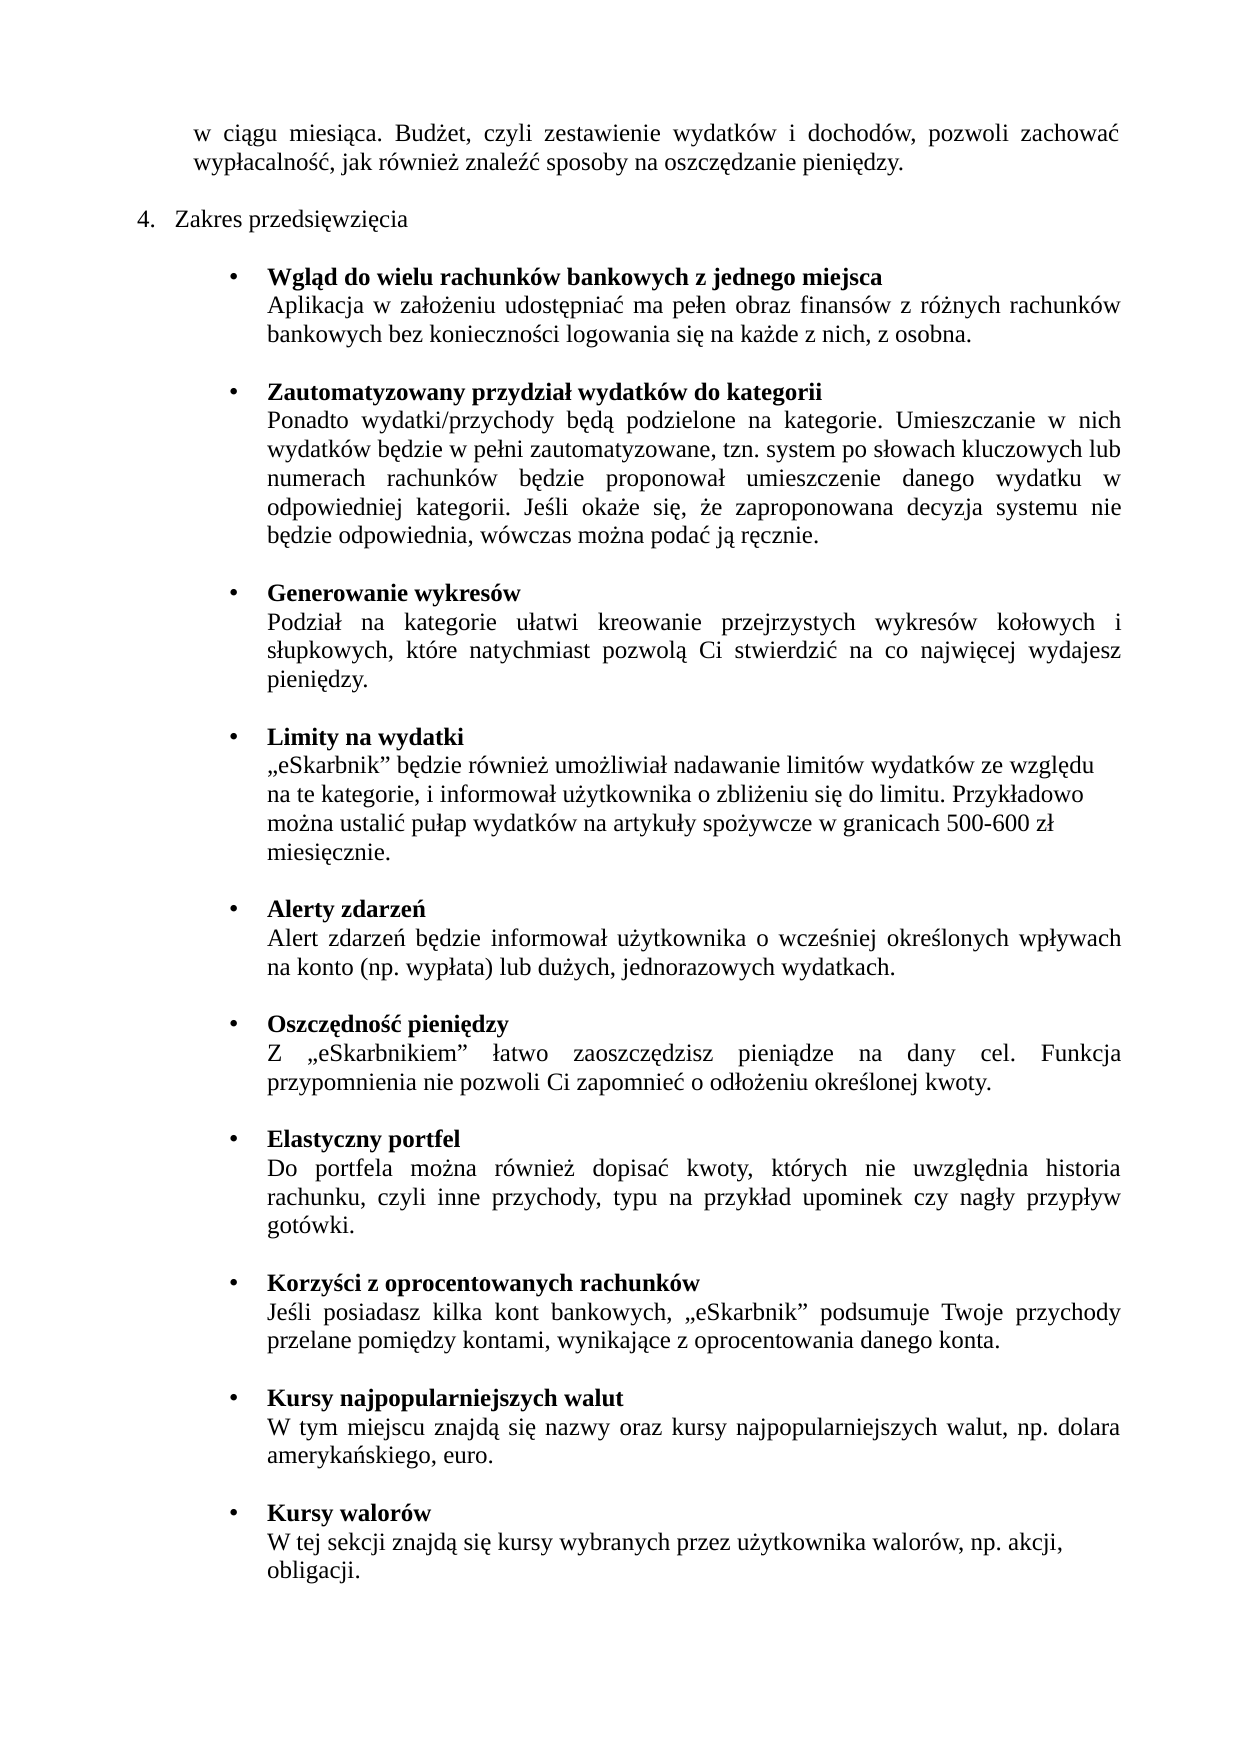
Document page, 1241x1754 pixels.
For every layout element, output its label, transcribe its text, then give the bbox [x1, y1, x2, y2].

list Wgląd do wielu rachunków bankowych z jednego miejsca [229, 262, 1122, 291]
list Ponadto wydatki/przychody będą podzielone na kategorie. Umieszczanie w nich wydatków będzie w pełni zautomatyzowane, tzn. system po słowach kluczowych lub numerach rachunków będzie proponował umieszczenie danego wydatku w odpowiedniej kategorii. Jeśli okaże się, że zaproponowana decyzja systemu nie będzie odpowiednia, wówczas można podać ją ręcznie. [229, 406, 1122, 549]
list Aplikacja w założeniu udostępniać ma pełen obraz finansów z różnych rachunków bankowych bez konieczności logowania się na każde z nich, z osobna. [229, 291, 1122, 348]
list Podział na kategorie ułatwi kreowanie przejrzystych wykresów kołowych i słupkowych, które natychmiast pozwolą Ci stwierdzić na co najwięcej wydajesz pieniędzy. [229, 607, 1122, 693]
text w ciągu miesiąca. Budżet, czyli zestawienie wydatków i dochodów, pozwoli zachować wypłacalność, jak również znaleźć sposoby na oszczędzanie pieniędzy. [193, 118, 1121, 176]
list Zakres przedsięwzięcia [137, 204, 1122, 233]
list Limity na wydatki [229, 722, 1122, 751]
list Kursy najpopularniejszych walut [229, 1383, 1122, 1412]
list Korzyści z oprocentowanych rachunków [229, 1268, 1122, 1297]
list Alert zdarzeń będzie informował użytkownika o wcześniej określonych wpływach na konto (np. wypłata) lub dużych, jednorazowych wydatkach. [229, 923, 1122, 981]
list Zautomatyzowany przydział wydatków do kategorii [229, 377, 1122, 406]
list Alerty zdarzeń [229, 894, 1122, 923]
list Kursy walorów [229, 1498, 1122, 1527]
list Jeśli posiadasz kilka kont bankowych, „eSkarbnik” podsumuje Twoje przychody przelane pomiędzy kontami, wynikające z oprocentowania danego konta. [229, 1297, 1122, 1354]
list W tym miejscu znajdą się nazwy oraz kursy najpopularniejszych walut, np. dolara amerykańskiego, euro. [229, 1412, 1122, 1469]
list Generowanie wykresów [229, 578, 1122, 607]
list Elastyczny portfel [229, 1124, 1122, 1153]
list W tej sekcji znajdą się kursy wybranych przez użytkownika walorów, np. akcji, obligacji. [229, 1527, 1122, 1584]
list „eSkarbnik” będzie również umożliwiał nadawanie limitów wydatków ze względu na te kategorie, i informował użytkownika o zbliżeniu się do limitu. Przykładowo można ustalić pułap wydatków na artykuły spożywcze w granicach 500-600 zł miesięcznie. [229, 751, 1122, 866]
list Do portfela można również dopisać kwoty, których nie uwzględnia historia rachunku, czyli inne przychody, typu na przykład upominek czy nagły przypływ gotówki. [229, 1153, 1122, 1239]
list Oszczędność pieniędzy [229, 1009, 1122, 1038]
list Z „eSkarbnikiem” łatwo zaoszczędzisz pieniądze na dany cel. Funkcja przypomnienia nie pozwoli Ci zapomnieć o odłożeniu określonej kwoty. [229, 1038, 1122, 1096]
